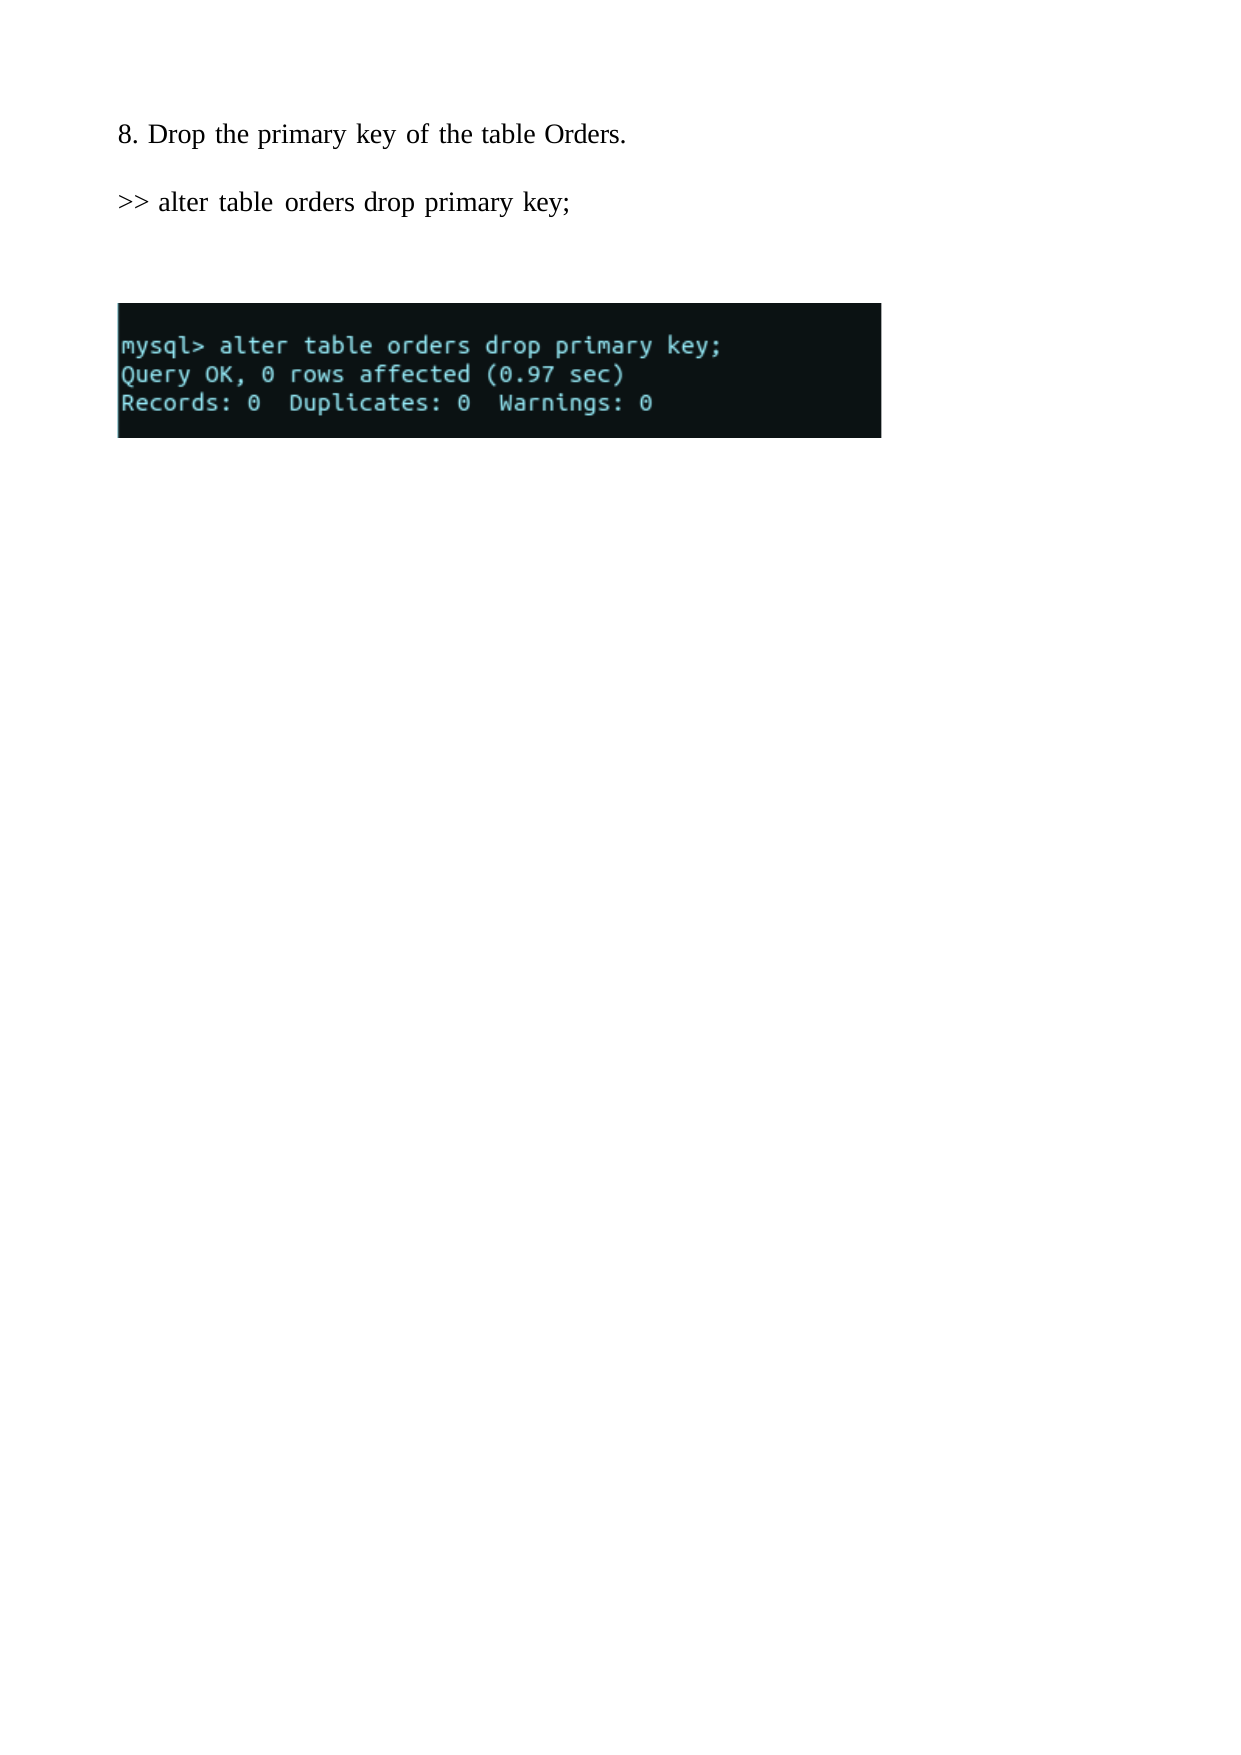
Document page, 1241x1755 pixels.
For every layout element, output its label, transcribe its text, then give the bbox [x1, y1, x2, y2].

text >> alter table orders drop primary key; [118, 185, 1137, 217]
list Drop the primary key of the table Orders. [118, 117, 1137, 149]
